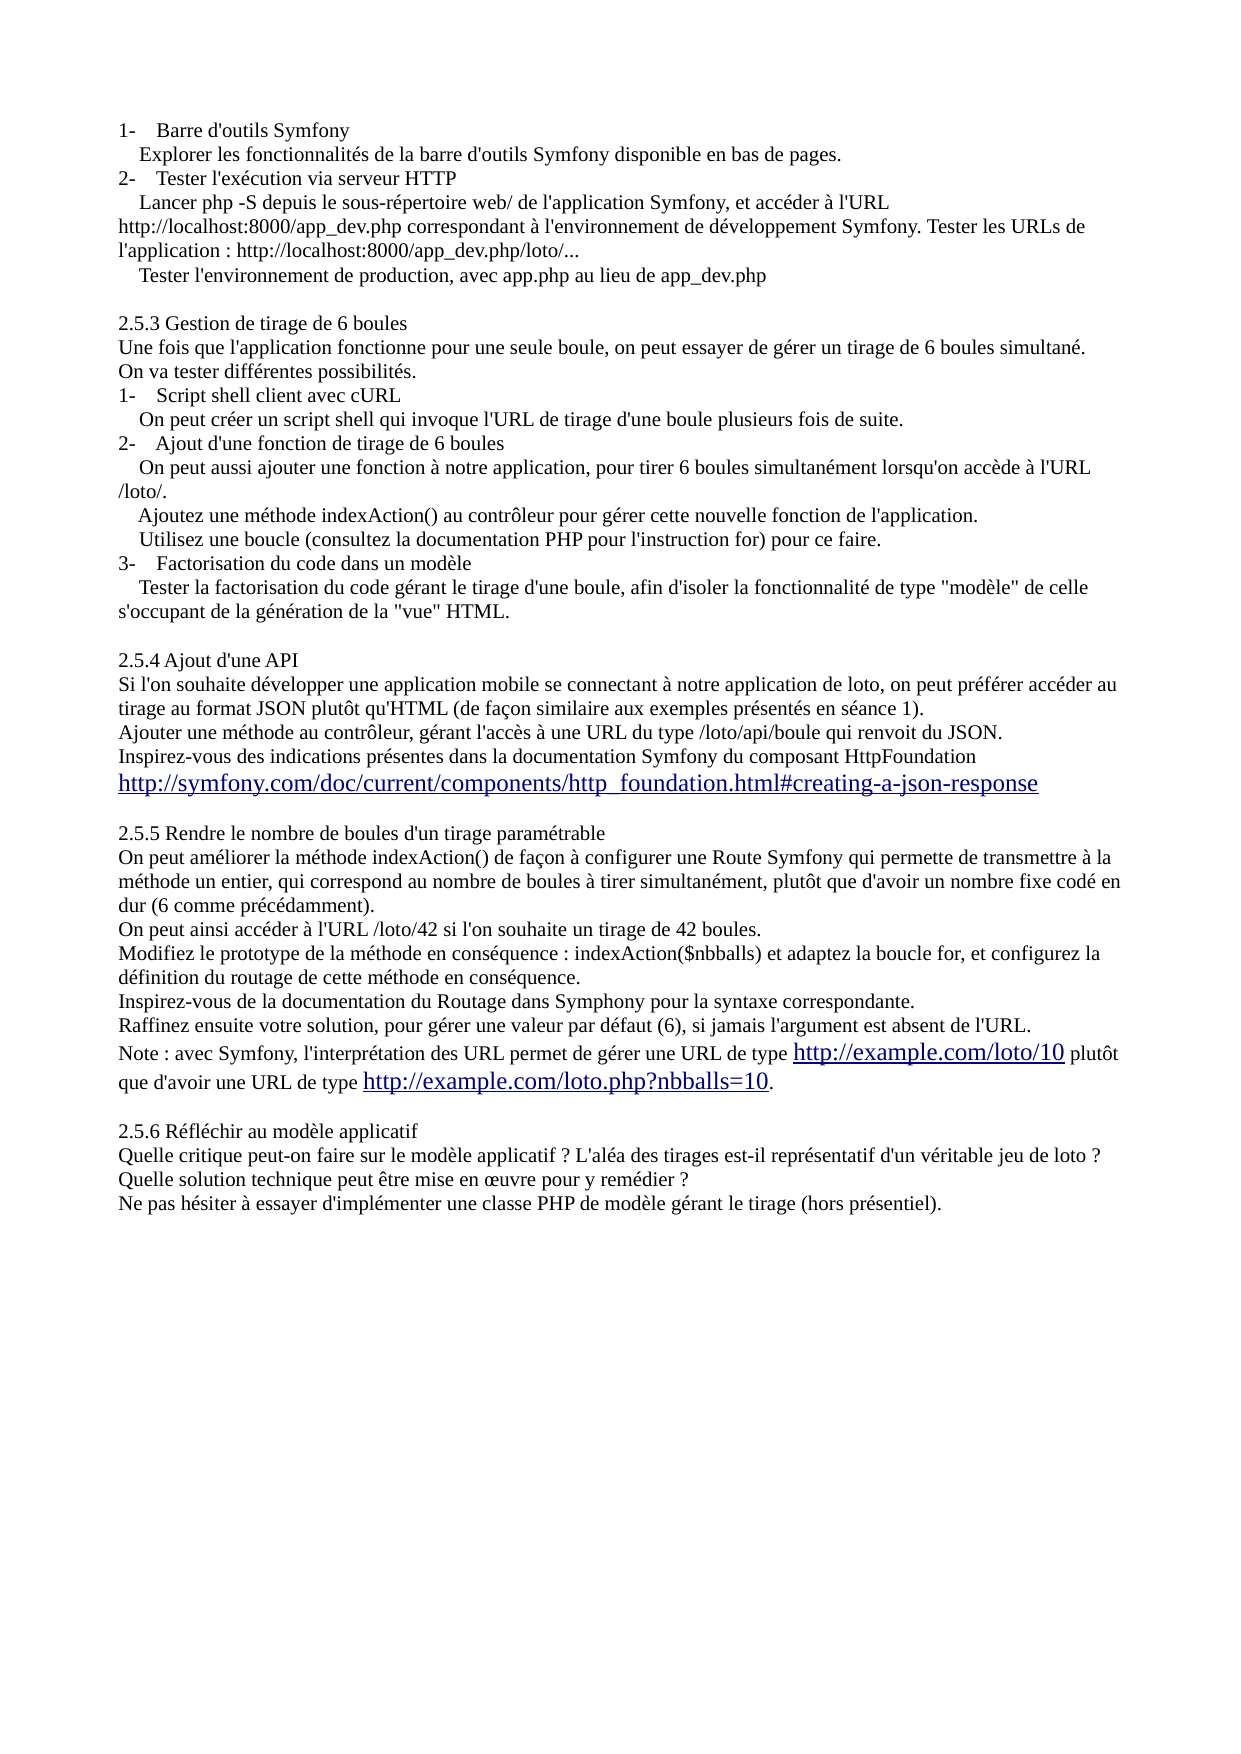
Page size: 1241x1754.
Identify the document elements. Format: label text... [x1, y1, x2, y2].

text 2.5.4 Ajout d'une API [118, 647, 1122, 672]
text Ajoutez une méthode indexAction() au contrôleur pour gérer cette nouvelle fonction de l'application. [118, 503, 1122, 527]
text Modifiez le prototype de la méthode en conséquence : indexAction($nbballs) et adaptez la boucle for, et configurez la définition du routage de cette méthode en conséquence. [118, 941, 1122, 989]
text Explorer les fonctionnalités de la barre d'outils Symfony disponible en bas de pages. [118, 142, 1122, 166]
text Si l'on souhaite développer une application mobile se connectant à notre application de loto, on peut préférer accéder au tirage au format JSON plutôt qu'HTML (de façon similaire aux exemples présentés en séance 1). [118, 672, 1122, 720]
text Quelle critique peut-on faire sur le modèle applicatif ? L'aléa des tirages est-il représentatif d'un véritable jeu de loto ? [118, 1143, 1122, 1167]
text Quelle solution technique peut être mise en œuvre pour y remédier ? [118, 1167, 1122, 1191]
text 2.5.5 Rendre le nombre de boules d'un tirage paramétrable [118, 821, 1122, 845]
text On peut créer un script shell qui invoque l'URL de tirage d'une boule plusieurs fois de suite. [118, 407, 1122, 431]
text Inspirez-vous des indications présentes dans la documentation Symfony du composant HttpFoundation http://symfony.com/doc/current/components/http_foundation.html#creating-a-json-response [118, 744, 1122, 797]
text Lancer php -S depuis le sous-répertoire web/ de l'application Symfony, et accéder à l'URL http://localhost:8000/app_dev.php correspondant à l'environnement de développement Symfony. Tester les URLs de l'application : http://localhost:8000/app_dev.php/loto/... [118, 190, 1122, 262]
text Tester la factorisation du code gérant le tirage d'une boule, afin d'isoler la fonctionnalité de type "modèle" de celle s'occupant de la génération de la "vue" HTML. [118, 575, 1122, 623]
text Note : avec Symfony, l'interprétation des URL permet de gérer une URL de type http://example.com/loto/10 plutôt que d'avoir une URL de type http://example.com/loto.php?nbballs=10. [118, 1037, 1122, 1095]
text 2- Tester l'exécution via serveur HTTP [118, 166, 1122, 190]
text 2.5.3 Gestion de tirage de 6 boules [118, 311, 1122, 335]
text On peut aussi ajouter une fonction à notre application, pour tirer 6 boules simultanément lorsqu'on accède à l'URL /loto/. [118, 455, 1122, 503]
text On peut améliorer la méthode indexAction() de façon à configurer une Route Symfony qui permette de transmettre à la méthode un entier, qui correspond au nombre de boules à tirer simultanément, plutôt que d'avoir un nombre fixe codé en dur (6 comme précédamment). [118, 845, 1122, 917]
text On peut ainsi accéder à l'URL /loto/42 si l'on souhaite un tirage de 42 boules. [118, 917, 1122, 941]
text Raffinez ensuite votre solution, pour gérer une valeur par défaut (6), si jamais l'argument est absent de l'URL. [118, 1013, 1122, 1037]
text Ne pas hésiter à essayer d'implémenter une classe PHP de modèle gérant le tirage (hors présentiel). [118, 1191, 1122, 1215]
text Ajouter une méthode au contrôleur, gérant l'accès à une URL du type /loto/api/boule qui renvoit du JSON. [118, 720, 1122, 744]
text Inspirez-vous de la documentation du Routage dans Symphony pour la syntaxe correspondante. [118, 989, 1122, 1013]
text On va tester différentes possibilités. [118, 359, 1122, 383]
text 3- Factorisation du code dans un modèle [118, 551, 1122, 575]
text 2- Ajout d'une fonction de tirage de 6 boules [118, 431, 1122, 455]
text Utilisez une boucle (consultez la documentation PHP pour l'instruction for) pour ce faire. [118, 527, 1122, 551]
text Tester l'environnement de production, avec app.php au lieu de app_dev.php [118, 262, 1122, 287]
text 1- Barre d'outils Symfony [118, 118, 1122, 142]
text 2.5.6 Réfléchir au modèle applicatif [118, 1119, 1122, 1143]
text Une fois que l'application fonctionne pour une seule boule, on peut essayer de gérer un tirage de 6 boules simultané. [118, 335, 1122, 359]
text 1- Script shell client avec cURL [118, 383, 1122, 407]
